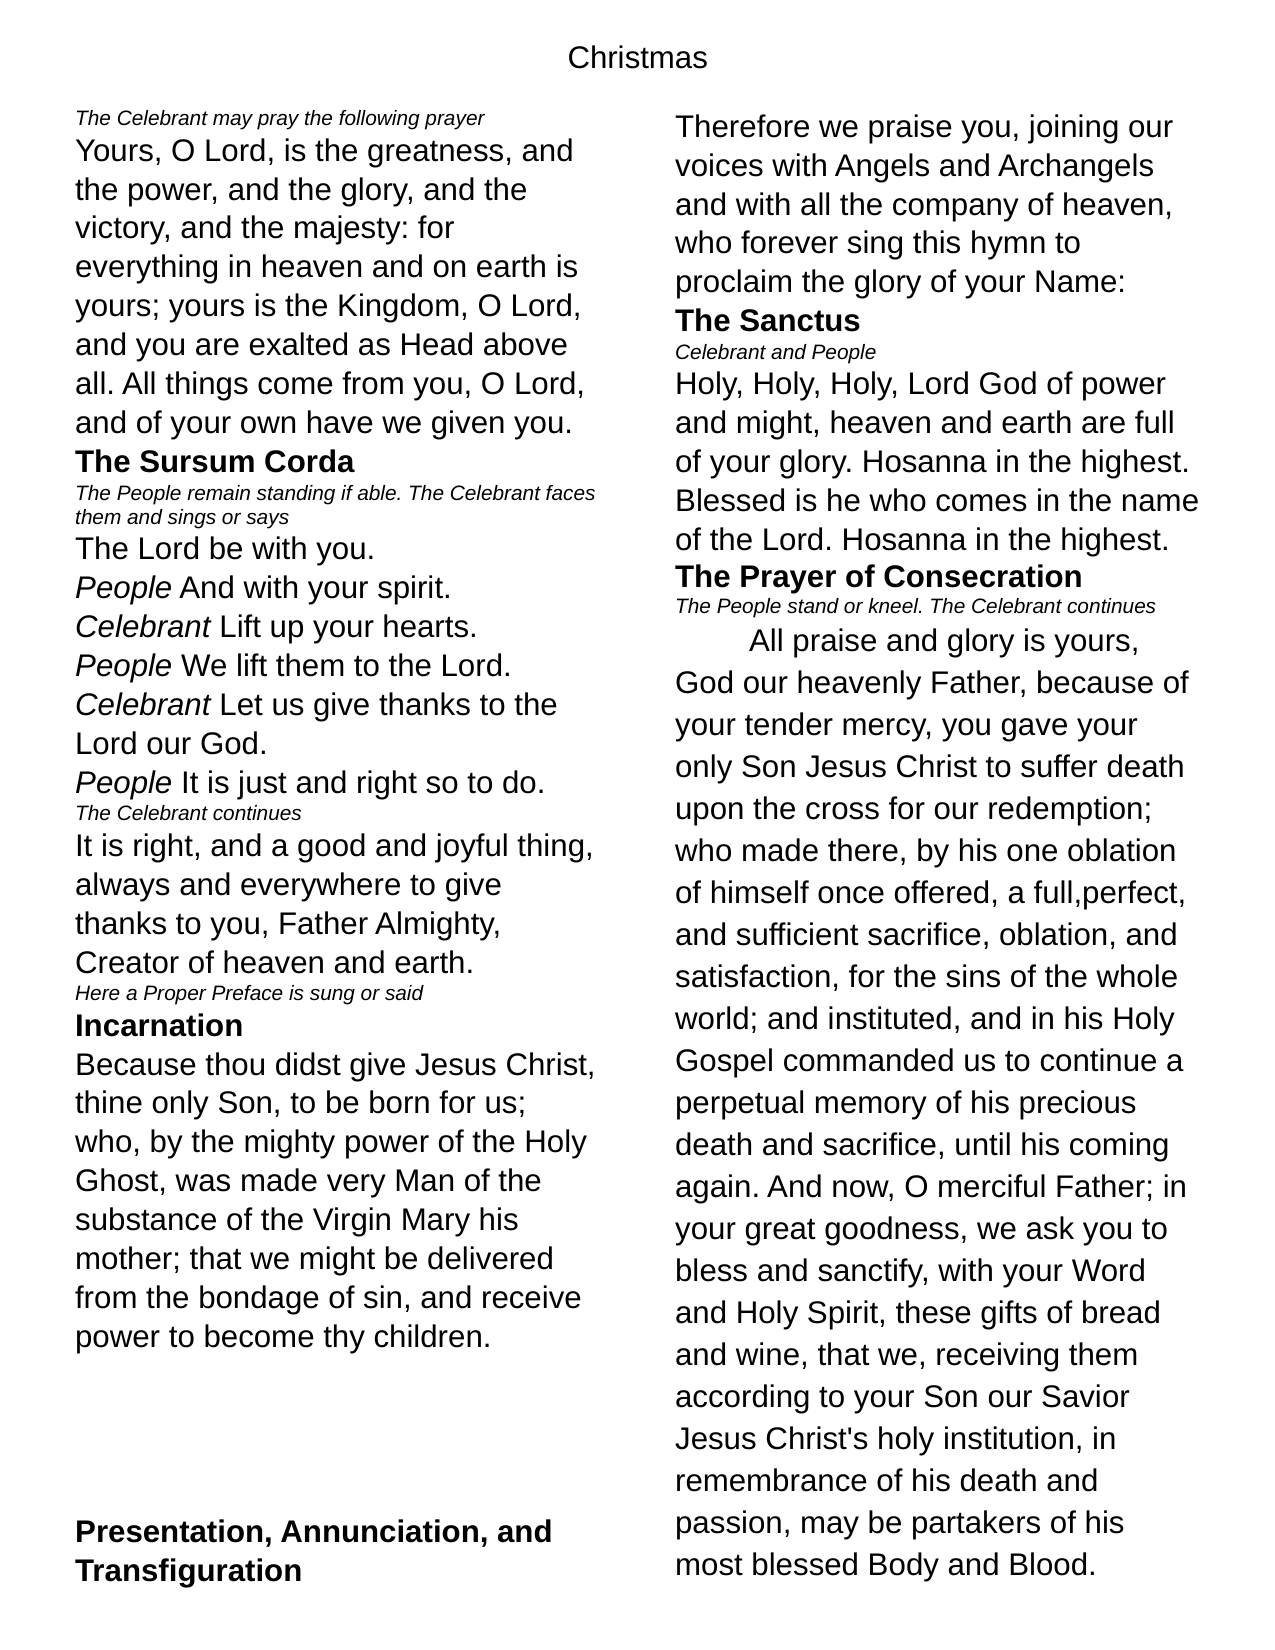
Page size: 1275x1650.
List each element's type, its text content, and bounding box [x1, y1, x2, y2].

text Holy, Holy, Holy, Lord God of power and might, heaven and earth are full of your glory. Hosanna in the highest. Blessed is he who comes in the name of the Lord. Hosanna in the highest. [675, 364, 1200, 558]
text Yours, O Lord, is the greatness, and the power, and the glory, and the victory, and the majesty: for everything in heaven and on earth is yours; yours is the Kingdom, O Lord, and you are exalted as Head above all. All things come from you, O Lord, and of your own have we given you. [75, 130, 600, 442]
text The People remain standing if able. The Celebrant faces them and sings or says [75, 481, 600, 528]
text Celebrant Let us give thanks to the Lord our God. [75, 684, 600, 762]
text Presentation, Annunciation, and Transfiguration [75, 1511, 600, 1589]
text The People stand or kneel. The Celebrant continues [675, 594, 1200, 618]
text Incarnation [75, 1005, 600, 1044]
text All praise and glory is yours, God our heavenly Father, because of your tender mercy, you gave your only Son Jesus Christ to suffer death upon the cross for our redemption; who made there, by his one oblation of himself once offered, a full,perfect, and sufficient sacrifice, oblation, and satisfaction, for the sins of the whole world; and instituted, and in his Holy Gospel commanded us to continue a perpetual memory of his precious death and sacrifice, until his coming again. And now, O merciful Father; in your great goodness, we ask you to bless and sanctify, with your Word and Holy Spirit, these gifts of bread and wine, that we, receiving them according to your Son our Savior Jesus Christ's holy institution, in remembrance of his death and passion, may be partakers of his most blessed Body and Blood. [675, 618, 1200, 1584]
text Here a Proper Preface is sung or said [75, 981, 600, 1005]
text The Sanctus [675, 301, 1200, 340]
text The Celebrant may pray the following prayer [75, 106, 600, 130]
text The Sursum Corda [75, 442, 600, 481]
text People And with your spirit. [75, 567, 600, 606]
text Because thou didst give Jesus Christ, thine only Son, to be born for us; who, by the mighty power of the Holy Ghost, was made very Man of the substance of the Virgin Mary his mother; that we might be delivered from the bondage of sin, and receive power to become thy children. [75, 1044, 600, 1356]
text The Lord be with you. [75, 528, 600, 567]
text The Celebrant continues [75, 801, 600, 825]
text People We lift them to the Lord. [75, 645, 600, 684]
text The Prayer of Consecration [675, 558, 1200, 594]
text Celebrant and People [675, 340, 1200, 364]
text People It is just and right so to do. [75, 762, 600, 801]
text It is right, and a good and joyful thing, always and everywhere to give thanks to you, Father Almighty, Creator of heaven and earth. [75, 825, 600, 981]
text Celebrant Lift up your hearts. [75, 606, 600, 645]
text Therefore we praise you, joining our voices with Angels and Archangels and with all the company of heaven, who forever sing this hymn to proclaim the glory of your Name: [675, 106, 1200, 301]
